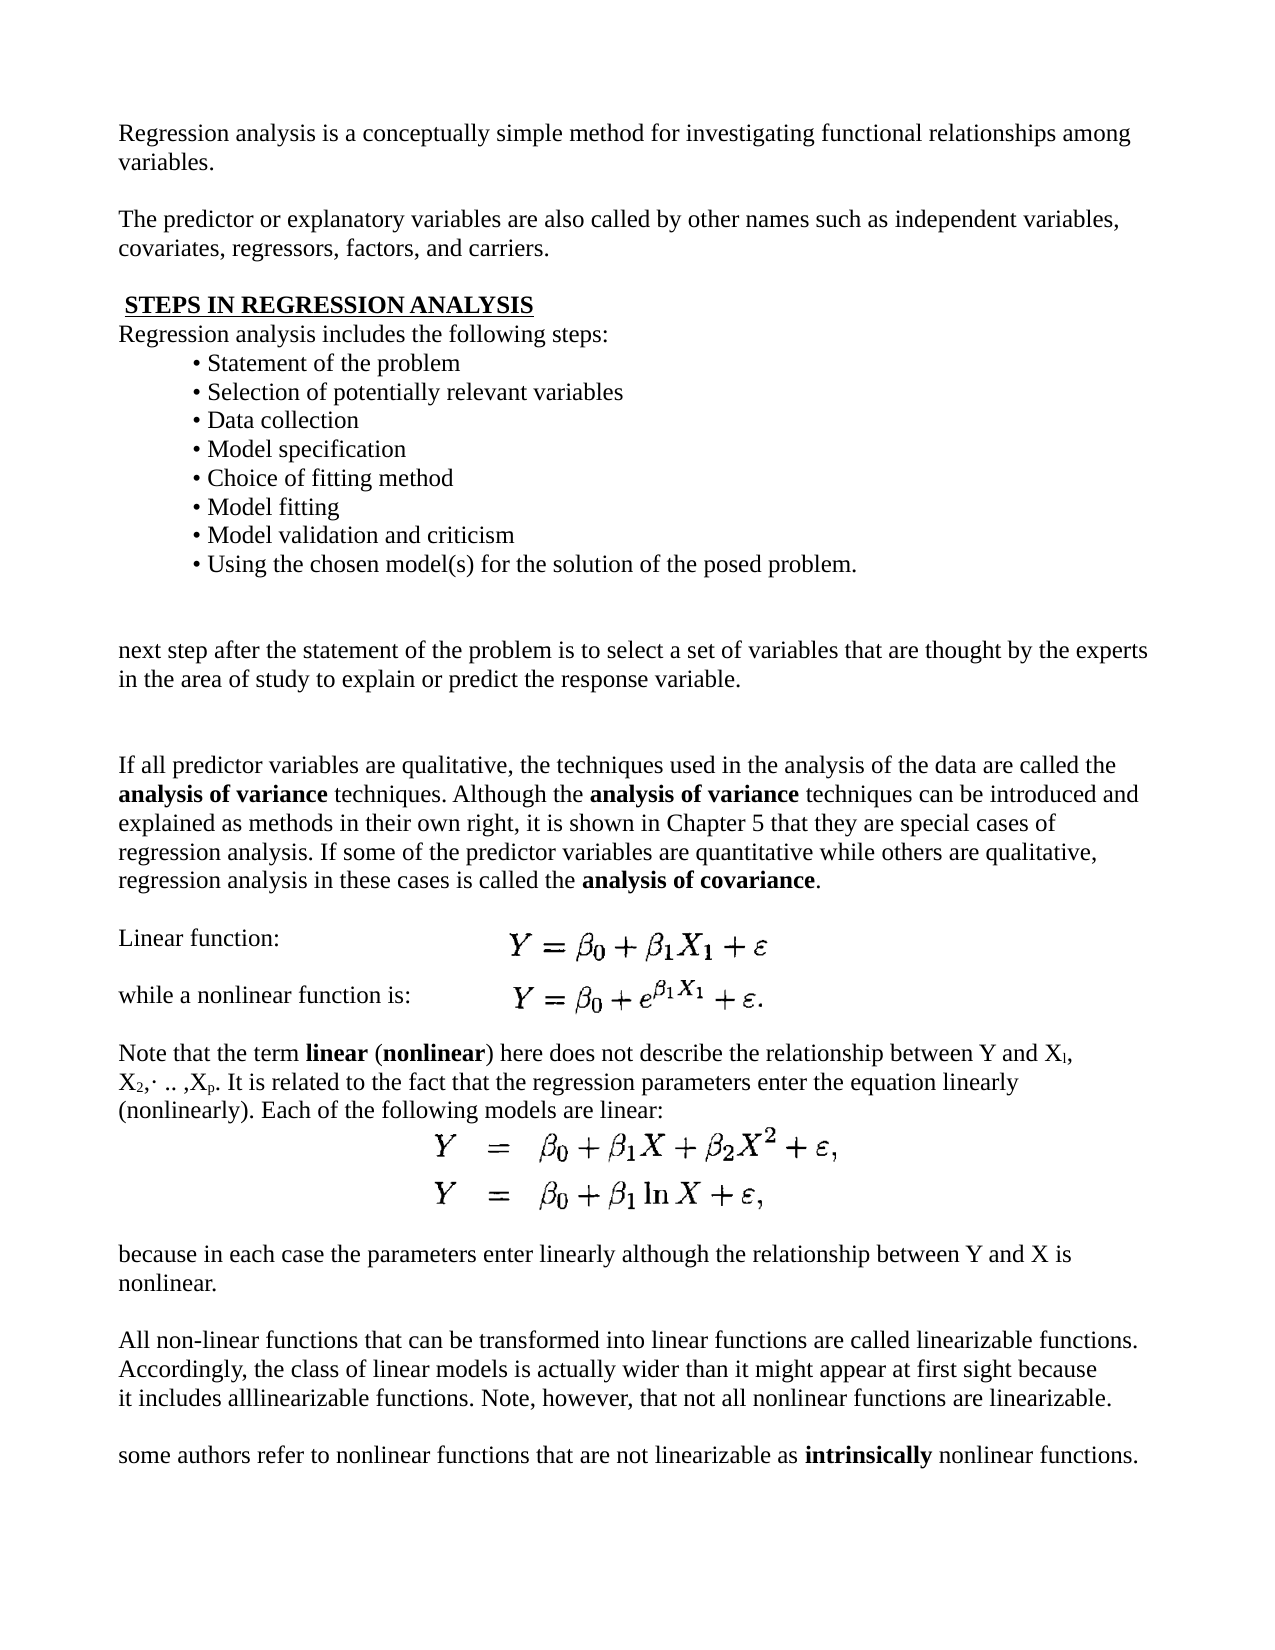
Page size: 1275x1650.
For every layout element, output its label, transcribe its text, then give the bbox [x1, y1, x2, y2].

text while a nonlinear function is: [118, 981, 509, 1009]
picture [428, 1124, 847, 1213]
text STEPS IN REGRESSION ANALYSIS [118, 291, 1157, 319]
text The predictor or explanatory variables are also called by other names such as independent variables, covariates, regressors, factors, and carriers. [118, 204, 1157, 262]
text If all predictor variables are qualitative, the techniques used in the analysis of the data are called the analysis of variance techniques. Although the analysis of variance techniques can be introduced and explained as methods in their own right, it is shown in Chapter 5 that they are special cases of regression analysis. If some of the predictor variables are quantitative while others are qualitative, regression analysis in these cases is called the analysis of covariance. [118, 751, 1157, 894]
text [769, 923, 1157, 952]
text • Using the chosen model(s) for the solution of the posed problem. [118, 549, 1157, 578]
text [766, 981, 1157, 1009]
text • Selection of potentially relevant variables [118, 377, 1157, 406]
text some authors refer to nonlinear functions that are not linearizable as intrinsically nonlinear functions. [118, 1441, 1157, 1469]
text next step after the statement of the problem is to select a set of variables that are thought by the experts in the area of study to explain or predict the response variable. [118, 636, 1157, 693]
text • Choice of fitting method [118, 463, 1157, 492]
text Linear function: [118, 923, 506, 952]
text Regression analysis includes the following steps: [118, 319, 1157, 348]
text All non-linear functions that can be transformed into linear functions are called linearizable functions. Accordingly, the class of linear models is actually wider than it might appear at first sight because [118, 1326, 1157, 1383]
text • Data collection [118, 406, 1157, 434]
picture [509, 980, 766, 1017]
text Regression analysis is a conceptually simple method for investigating functional relationships among variables. [118, 118, 1157, 176]
text • Model fitting [118, 492, 1157, 521]
text • Model specification [118, 434, 1157, 463]
text • Statement of the problem [118, 348, 1157, 377]
text it includes alllinearizable functions. Note, however, that not all nonlinear functions are linearizable. [118, 1383, 1157, 1412]
picture [506, 923, 769, 965]
text Note that the term linear (nonlinear) here does not describe the relationship between Y and Xl, X2,· .. ,Xp. It is related to the fact that the regression parameters enter the equation linearly (nonlinearly). Each of the following models are linear: [118, 1038, 1157, 1124]
text • Model validation and criticism [118, 521, 1157, 549]
text because in each case the parameters enter linearly although the relationship between Y and X is nonlinear. [118, 1239, 1157, 1297]
